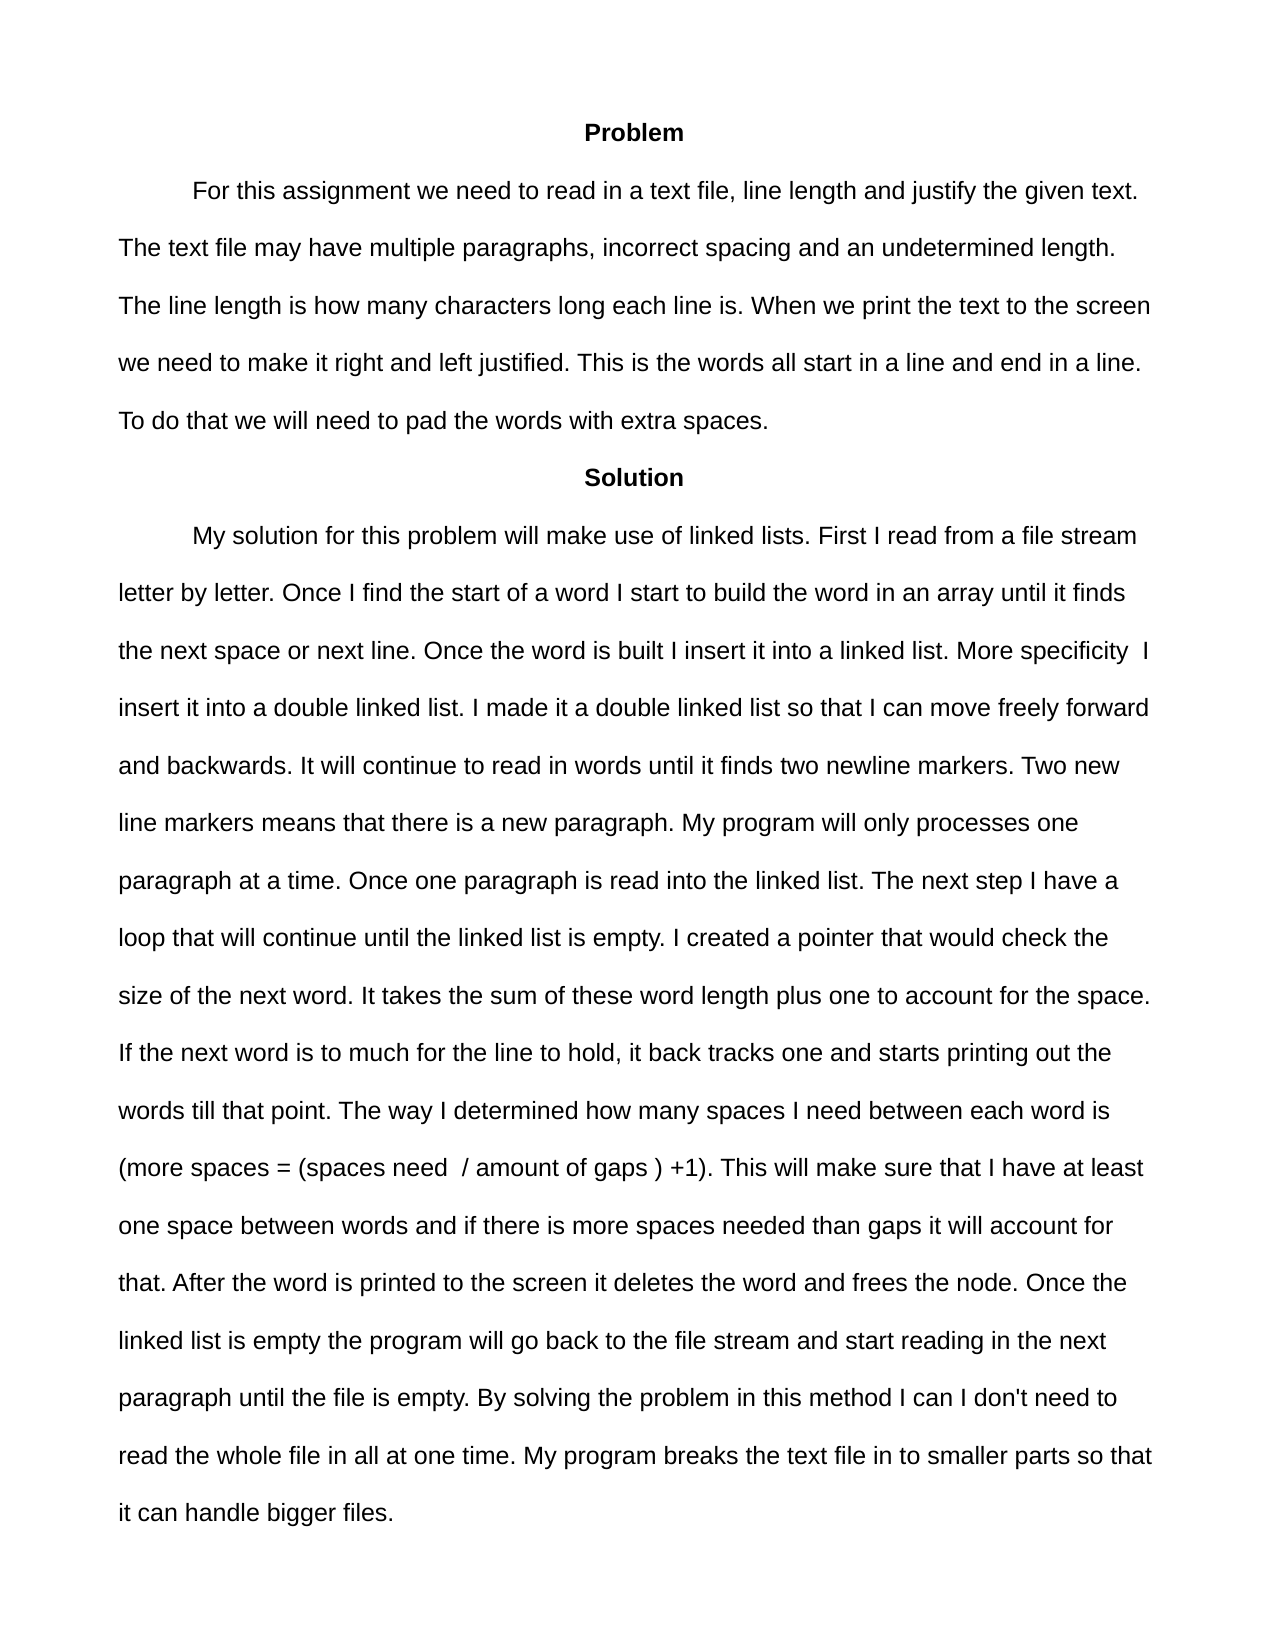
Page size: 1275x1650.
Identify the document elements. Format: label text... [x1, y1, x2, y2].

text Problem [118, 118, 1157, 147]
text Solution [118, 463, 1157, 492]
text My solution for this problem will make use of linked lists. First I read from a file stream letter by letter. Once I find the start of a word I start to build the word in an array until it finds the next space or next line. Once the word is built I insert it into a linked list. More specificity I insert it into a double linked list. I made it a double linked list so that I can move freely forward and backwards. It will continue to read in words until it finds two newline markers. Two new line markers means that there is a new paragraph. My program will only processes one paragraph at a time. Once one paragraph is read into the linked list. The next step I have a loop that will continue until the linked list is empty. I created a pointer that would check the size of the next word. It takes the sum of these word length plus one to account for the space. If the next word is to much for the line to hold, it back tracks one and starts printing out the words till that point. The way I determined how many spaces I need between each word is (more spaces = (spaces need / amount of gaps ) +1). This will make sure that I have at least one space between words and if there is more spaces needed than gaps it will account for that. After the word is printed to the screen it deletes the word and frees the node. Once the linked list is empty the program will go back to the file stream and start reading in the next paragraph until the file is empty. By solving the problem in this method I can I don't need to read the whole file in all at one time. My program breaks the text file in to smaller parts so that it can handle bigger files. [118, 521, 1157, 1527]
text For this assignment we need to read in a text file, line length and justify the given text. The text file may have multiple paragraphs, incorrect spacing and an undetermined length. The line length is how many characters long each line is. When we print the text to the screen we need to make it right and left justified. This is the words all start in a line and end in a line. To do that we will need to pad the words with extra spaces. [118, 176, 1157, 434]
